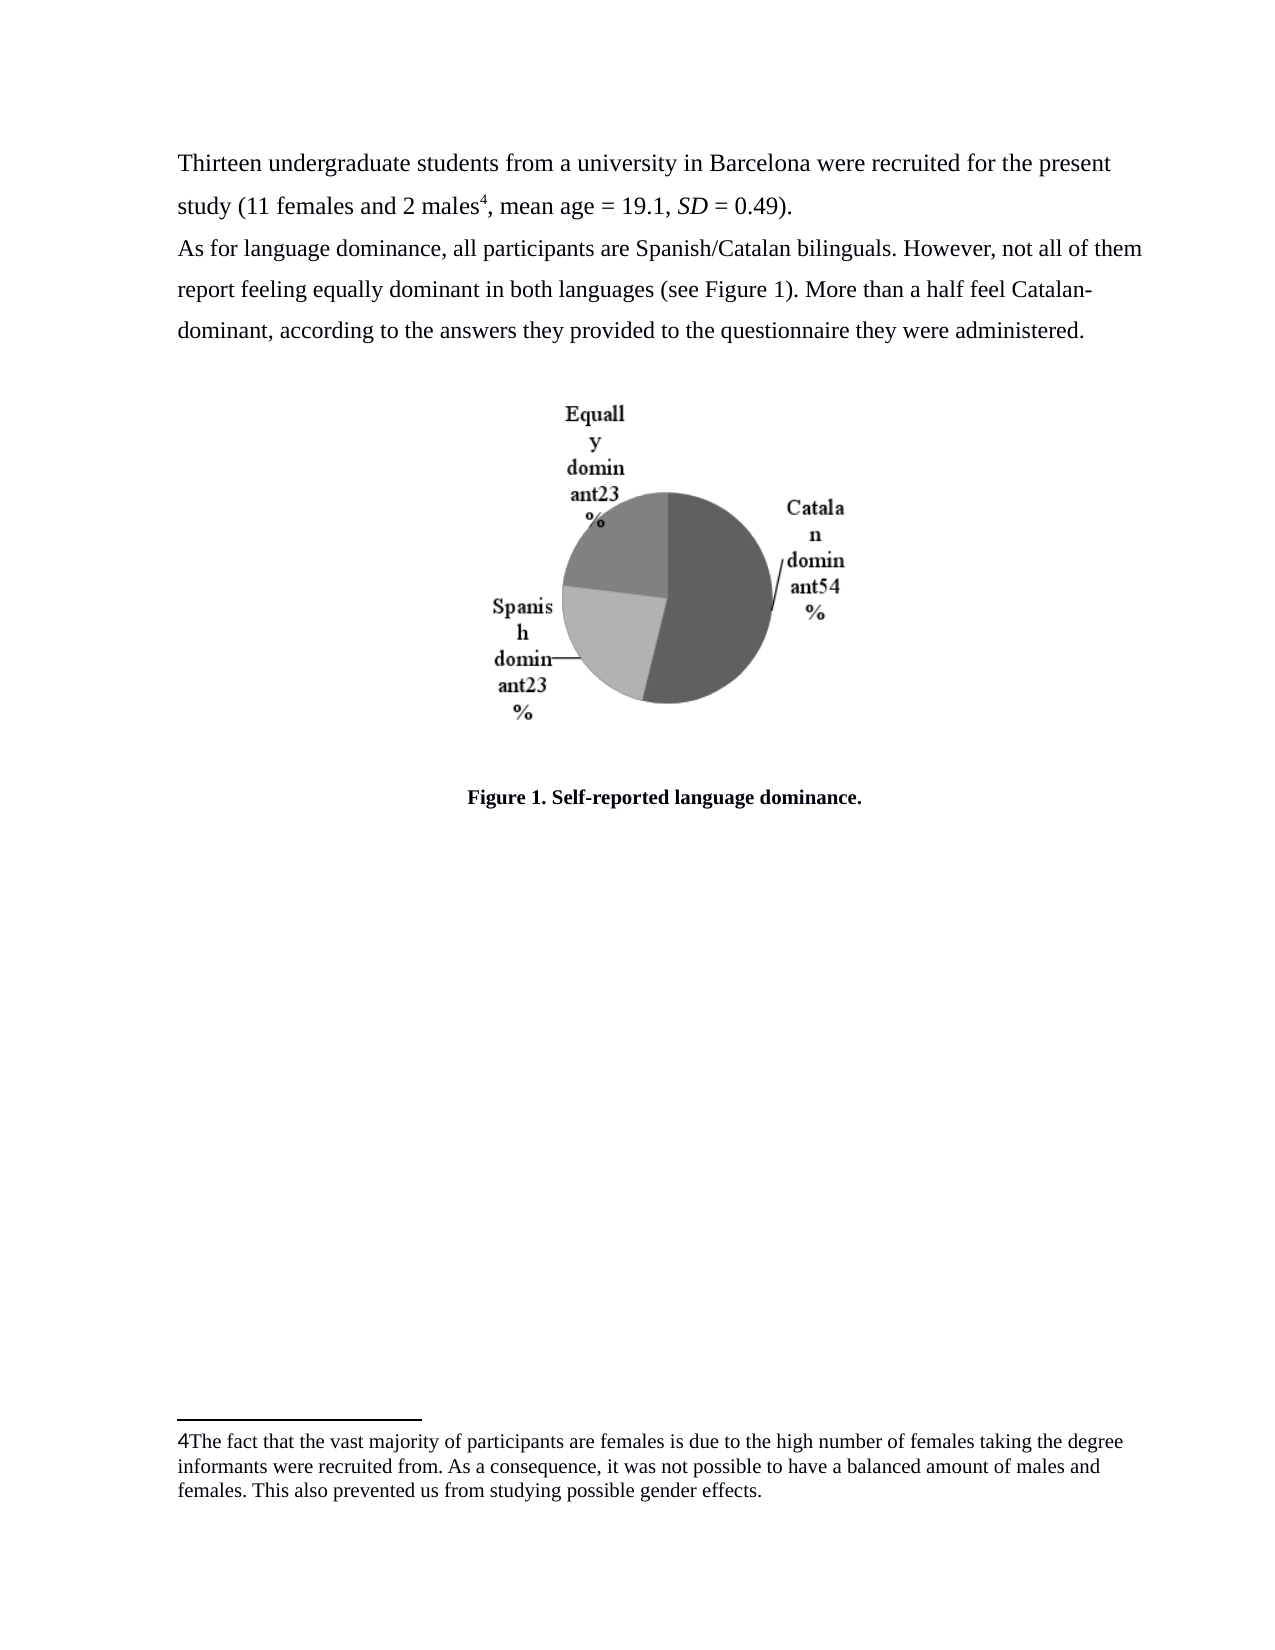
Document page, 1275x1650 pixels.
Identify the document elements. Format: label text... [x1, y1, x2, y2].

text Figure 1. Self-reported language dominance. [177, 785, 1152, 809]
text Thirteen undergraduate students from a university in Barcelona were recruited for the present study (11 females and 2 males, mean age = 19.1, SD = 0.49). [177, 148, 1152, 219]
picture [288, 401, 1035, 761]
text The fact that the vast majority of participants are females is due to the high number of females taking the degree informants were recruited from. As a consequence, it was not possible to have a balanced amount of males and females. This also prevented us from studying possible gender effects. [177, 1426, 1152, 1502]
text As for language dominance, all participants are Spanish/Catalan bilinguals. However, not all of them report feeling equally dominant in both languages (see Figure 1). More than a half feel Catalan-dominant, according to the answers they provided to the questionnaire they were administered. [177, 234, 1152, 344]
